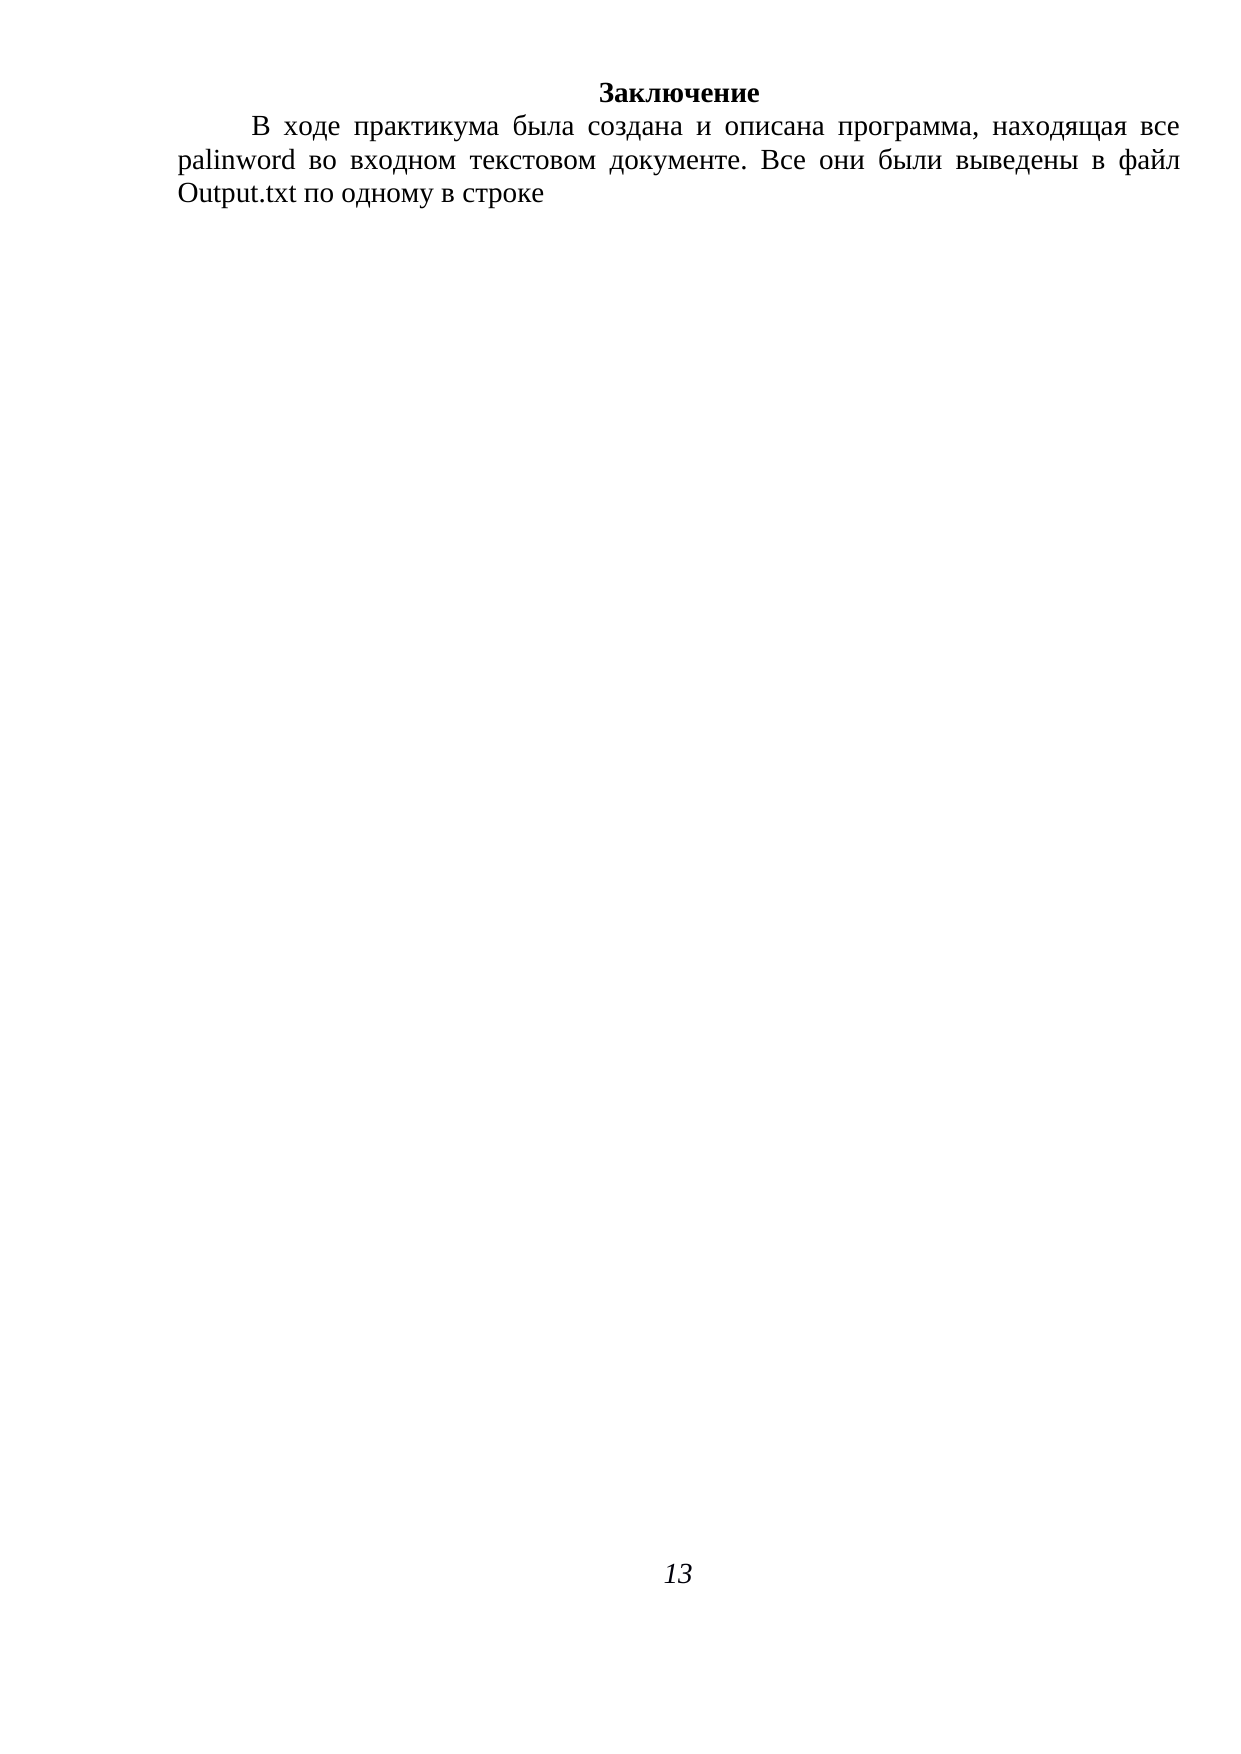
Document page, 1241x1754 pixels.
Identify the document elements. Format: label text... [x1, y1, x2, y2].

text В ходе практикума была создана и описана программа, находящая все palinword во входном текстовом документе. Все они были выведены в файл Output.txt по одному в строке [177, 108, 1181, 209]
text Заключение [177, 75, 1181, 108]
